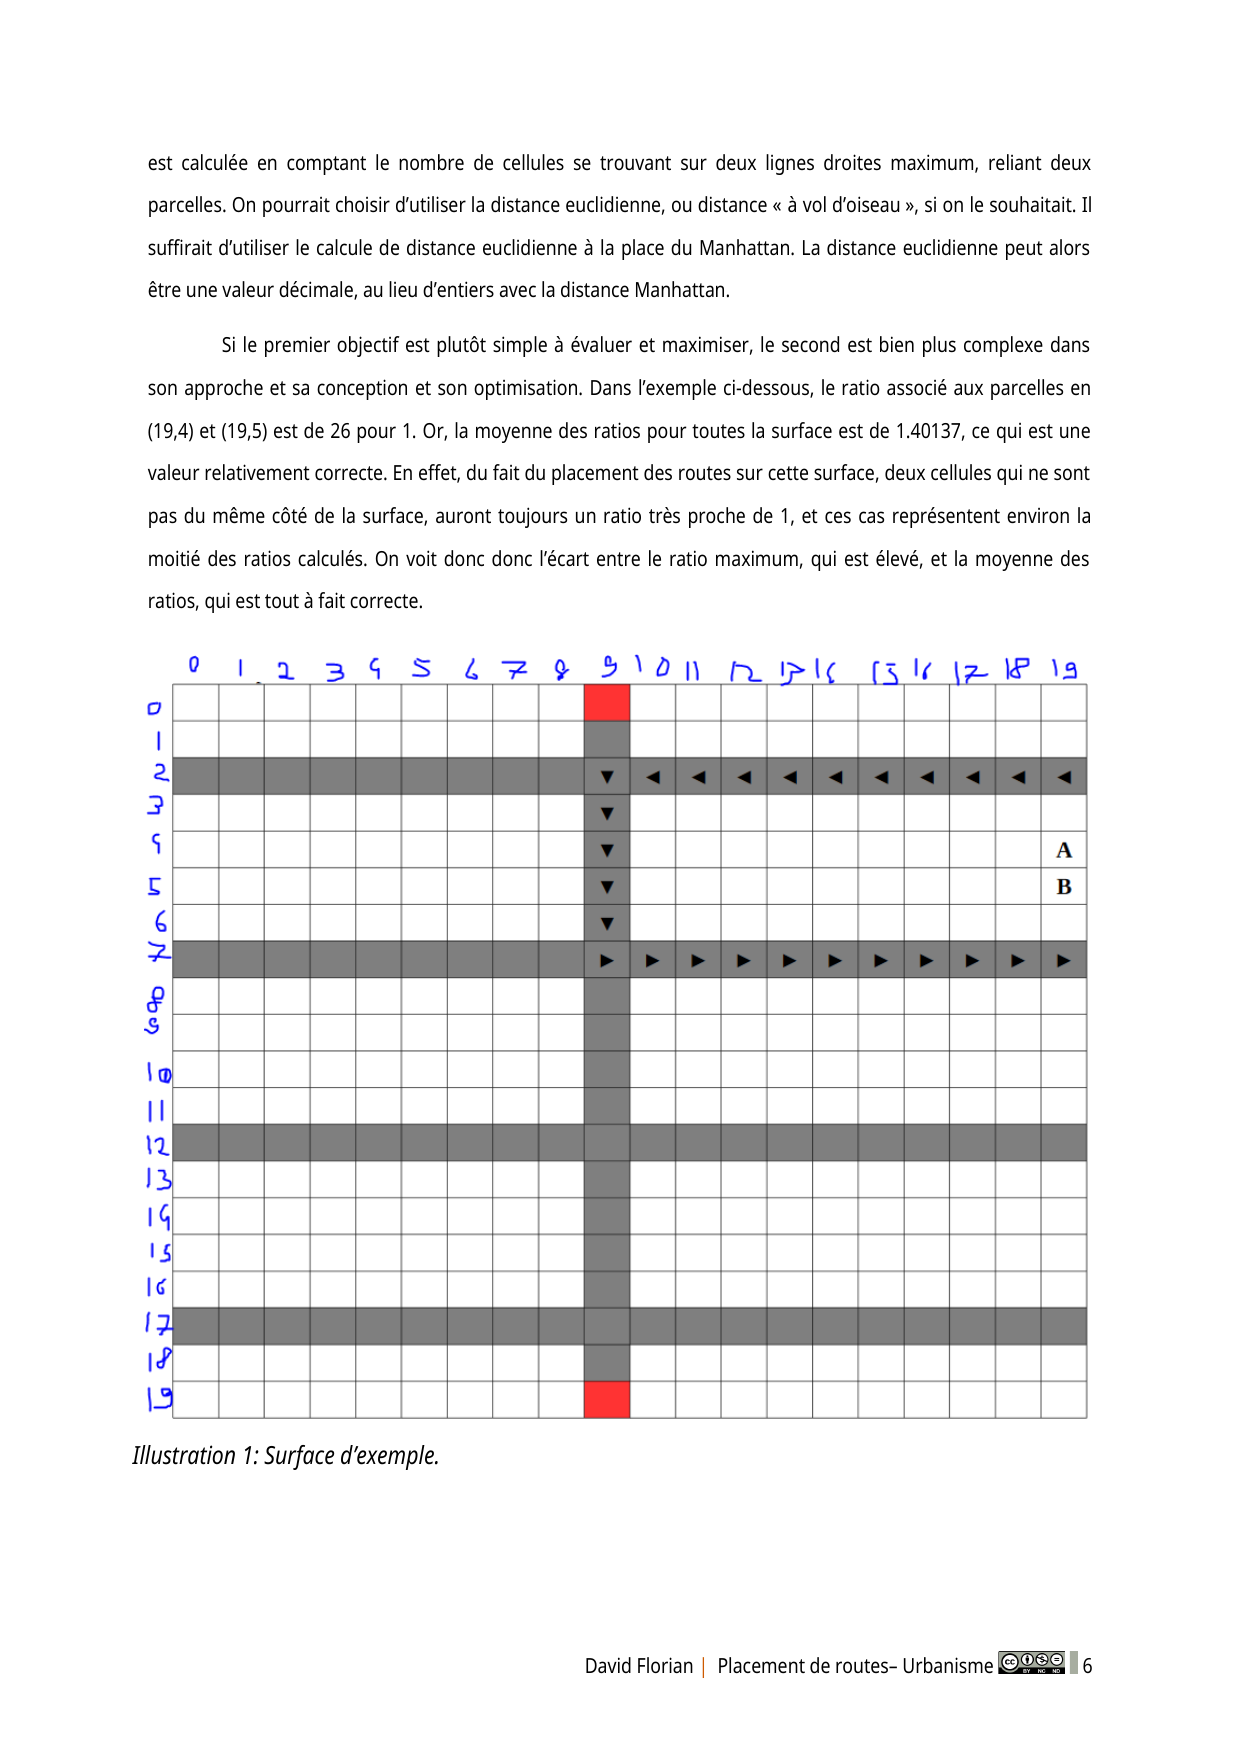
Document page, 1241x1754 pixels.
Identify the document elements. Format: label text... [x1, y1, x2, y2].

picture [143, 654, 1089, 1421]
picture [998, 1651, 1065, 1674]
text Illustration 1: Surface d’exemple. [132, 649, 1108, 1472]
text Si le premier objectif est plutôt simple à évaluer et maximiser, le second est bien plus complexe dans son approche et sa conception et son optimisation. Dans l’exemple ci-dessous, le ratio associé aux parcelles en (19,4) et (19,5) est de 26 pour 1. Or, la moyenne des ratios pour toutes la surface est de 1.40137, ce qui est une valeur relativement correcte. En effet, du fait du placement des routes sur cette surface, deux cellules qui ne sont pas du même côté de la surface, auront toujours un ratio très proche de 1, et ces cas représentent environ la moitié des ratios calculés. On voit donc donc l’écart entre le ratio maximum, qui est élevé, et la moyenne des ratios, qui est tout à fait correcte. [148, 331, 1092, 615]
text est calculée en comptant le nombre de cellules se trouvant sur deux lignes droites maximum, reliant deux parcelles. On pourrait choisir d’utiliser la distance euclidienne, ou distance « à vol d’oiseau », si on le souhaitait. Il suffirait d’utiliser le calcule de distance euclidienne à la place du Manhattan. La distance euclidienne peut alors être une valeur décimale, au lieu d’entiers avec la distance Manhattan. [148, 148, 1092, 304]
picture [1069, 1651, 1078, 1674]
